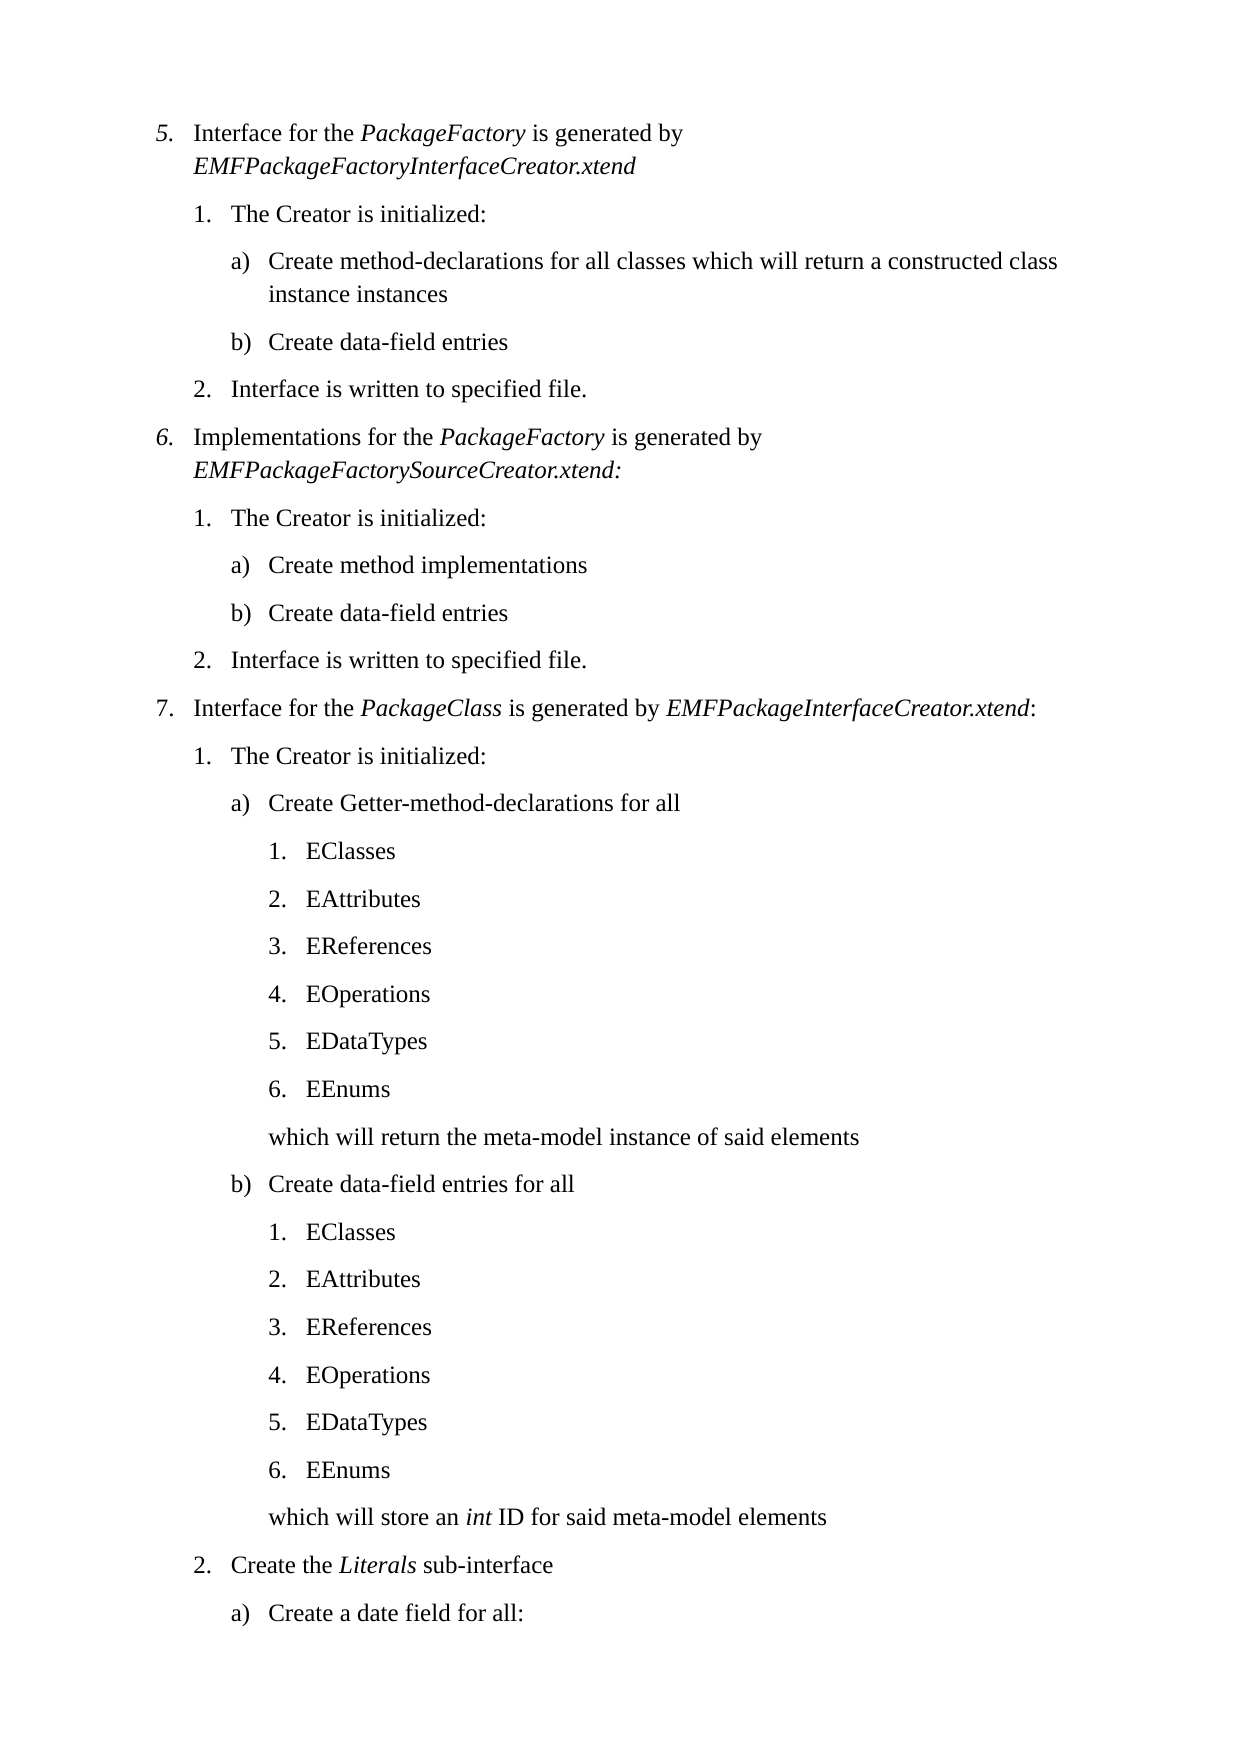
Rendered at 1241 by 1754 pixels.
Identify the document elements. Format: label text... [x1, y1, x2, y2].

list EReferences [268, 1312, 1122, 1341]
list Create the Literals sub-interface [193, 1550, 1122, 1579]
list Create data-field entries [231, 327, 1122, 356]
list EAttributes [268, 1264, 1122, 1293]
list Create a date field for all: [231, 1598, 1122, 1626]
list EDataTypes [268, 1026, 1122, 1055]
list Interface for the PackageFactory is generated by EMFPackageFactoryInterfaceCreator.xtend [156, 118, 1122, 180]
list The Creator is initialized: [193, 503, 1122, 532]
list EOperations [268, 1360, 1122, 1388]
list Create method-declarations for all classes which will return a constructed class instance instances [231, 246, 1122, 308]
list Interface is written to specified file. [193, 374, 1122, 403]
list which will store an int ID for said meta-model elements [231, 1502, 1122, 1531]
list Create data-field entries [231, 598, 1122, 627]
list which will return the meta-model instance of said elements [231, 1122, 1122, 1150]
list Create Getter-method-declarations for all [231, 788, 1122, 817]
list Create method implementations [231, 550, 1122, 579]
list EDataTypes [268, 1407, 1122, 1436]
list EClasses [268, 1217, 1122, 1246]
list Create data-field entries for all [231, 1169, 1122, 1198]
list The Creator is initialized: [193, 199, 1122, 227]
list EEnums [268, 1074, 1122, 1103]
list EReferences [268, 931, 1122, 960]
list Interface for the PackageClass is generated by EMFPackageInterfaceCreator.xtend: [156, 693, 1122, 722]
list EClasses [268, 836, 1122, 865]
list Interface is written to specified file. [193, 646, 1122, 674]
list EEnums [268, 1455, 1122, 1484]
list The Creator is initialized: [193, 741, 1122, 769]
list EAttributes [268, 884, 1122, 912]
list EOperations [268, 979, 1122, 1008]
list Implementations for the PackageFactory is generated by EMFPackageFactorySourceCreator.xtend: [156, 422, 1122, 484]
